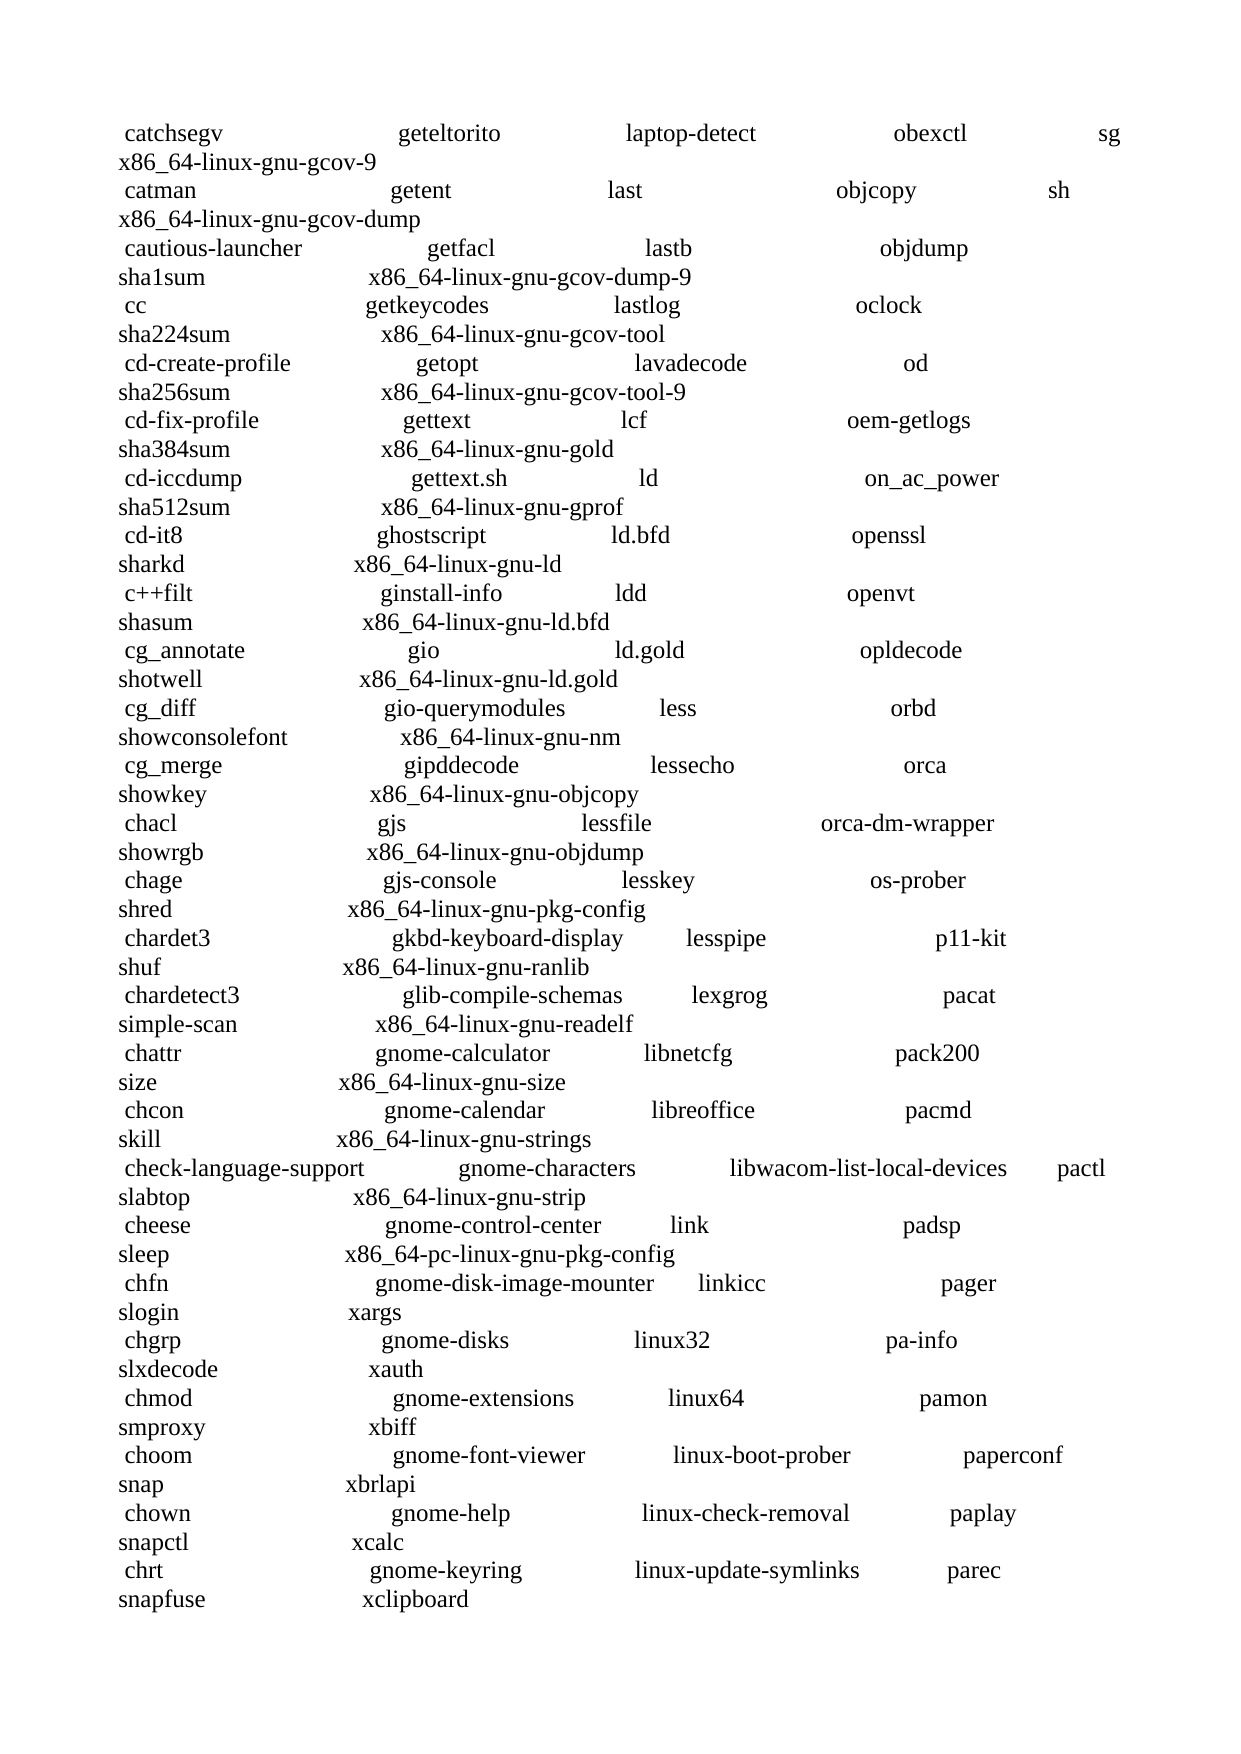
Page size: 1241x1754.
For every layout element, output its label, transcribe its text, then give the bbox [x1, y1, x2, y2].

text c++filt ginstall-info ldd openvt shasum x86_64-linux-gnu-ld.bfd [118, 578, 1122, 636]
text cd-it8 ghostscript ld.bfd openssl sharkd x86_64-linux-gnu-ld [118, 521, 1122, 578]
text catman getent last objcopy sh x86_64-linux-gnu-gcov-dump [118, 176, 1122, 233]
text cautious-launcher getfacl lastb objdump sha1sum x86_64-linux-gnu-gcov-dump-9 [118, 233, 1122, 291]
text chfn gnome-disk-image-mounter linkicc pager slogin xargs [118, 1268, 1122, 1326]
text chrt gnome-keyring linux-update-symlinks parec snapfuse xclipboard [118, 1556, 1122, 1613]
text cd-create-profile getopt lavadecode od sha256sum x86_64-linux-gnu-gcov-tool-9 [118, 348, 1122, 406]
text chacl gjs lessfile orca-dm-wrapper showrgb x86_64-linux-gnu-objdump [118, 808, 1122, 866]
text chown gnome-help linux-check-removal paplay snapctl xcalc [118, 1498, 1122, 1556]
text chardet3 gkbd-keyboard-display lesspipe p11-kit shuf x86_64-linux-gnu-ranlib [118, 923, 1122, 981]
text chage gjs-console lesskey os-prober shred x86_64-linux-gnu-pkg-config [118, 866, 1122, 923]
text cd-iccdump gettext.sh ld on_ac_power sha512sum x86_64-linux-gnu-gprof [118, 463, 1122, 521]
text chmod gnome-extensions linux64 pamon smproxy xbiff [118, 1383, 1122, 1441]
text cc getkeycodes lastlog oclock sha224sum x86_64-linux-gnu-gcov-tool [118, 291, 1122, 348]
text cg_annotate gio ld.gold opldecode shotwell x86_64-linux-gnu-ld.gold [118, 636, 1122, 693]
text check-language-support gnome-characters libwacom-list-local-devices pactl slabtop x86_64-linux-gnu-strip [118, 1153, 1122, 1211]
text cd-fix-profile gettext lcf oem-getlogs sha384sum x86_64-linux-gnu-gold [118, 406, 1122, 463]
text catchsegv geteltorito laptop-detect obexctl sg x86_64-linux-gnu-gcov-9 [118, 118, 1122, 176]
text choom gnome-font-viewer linux-boot-prober paperconf snap xbrlapi [118, 1441, 1122, 1498]
text cheese gnome-control-center link padsp sleep x86_64-pc-linux-gnu-pkg-config [118, 1211, 1122, 1268]
text chattr gnome-calculator libnetcfg pack200 size x86_64-linux-gnu-size [118, 1038, 1122, 1096]
text cg_merge gipddecode lessecho orca showkey x86_64-linux-gnu-objcopy [118, 751, 1122, 808]
text chgrp gnome-disks linux32 pa-info slxdecode xauth [118, 1326, 1122, 1383]
text chcon gnome-calendar libreoffice pacmd skill x86_64-linux-gnu-strings [118, 1096, 1122, 1153]
text cg_diff gio-querymodules less orbd showconsolefont x86_64-linux-gnu-nm [118, 693, 1122, 751]
text chardetect3 glib-compile-schemas lexgrog pacat simple-scan x86_64-linux-gnu-readelf [118, 981, 1122, 1038]
